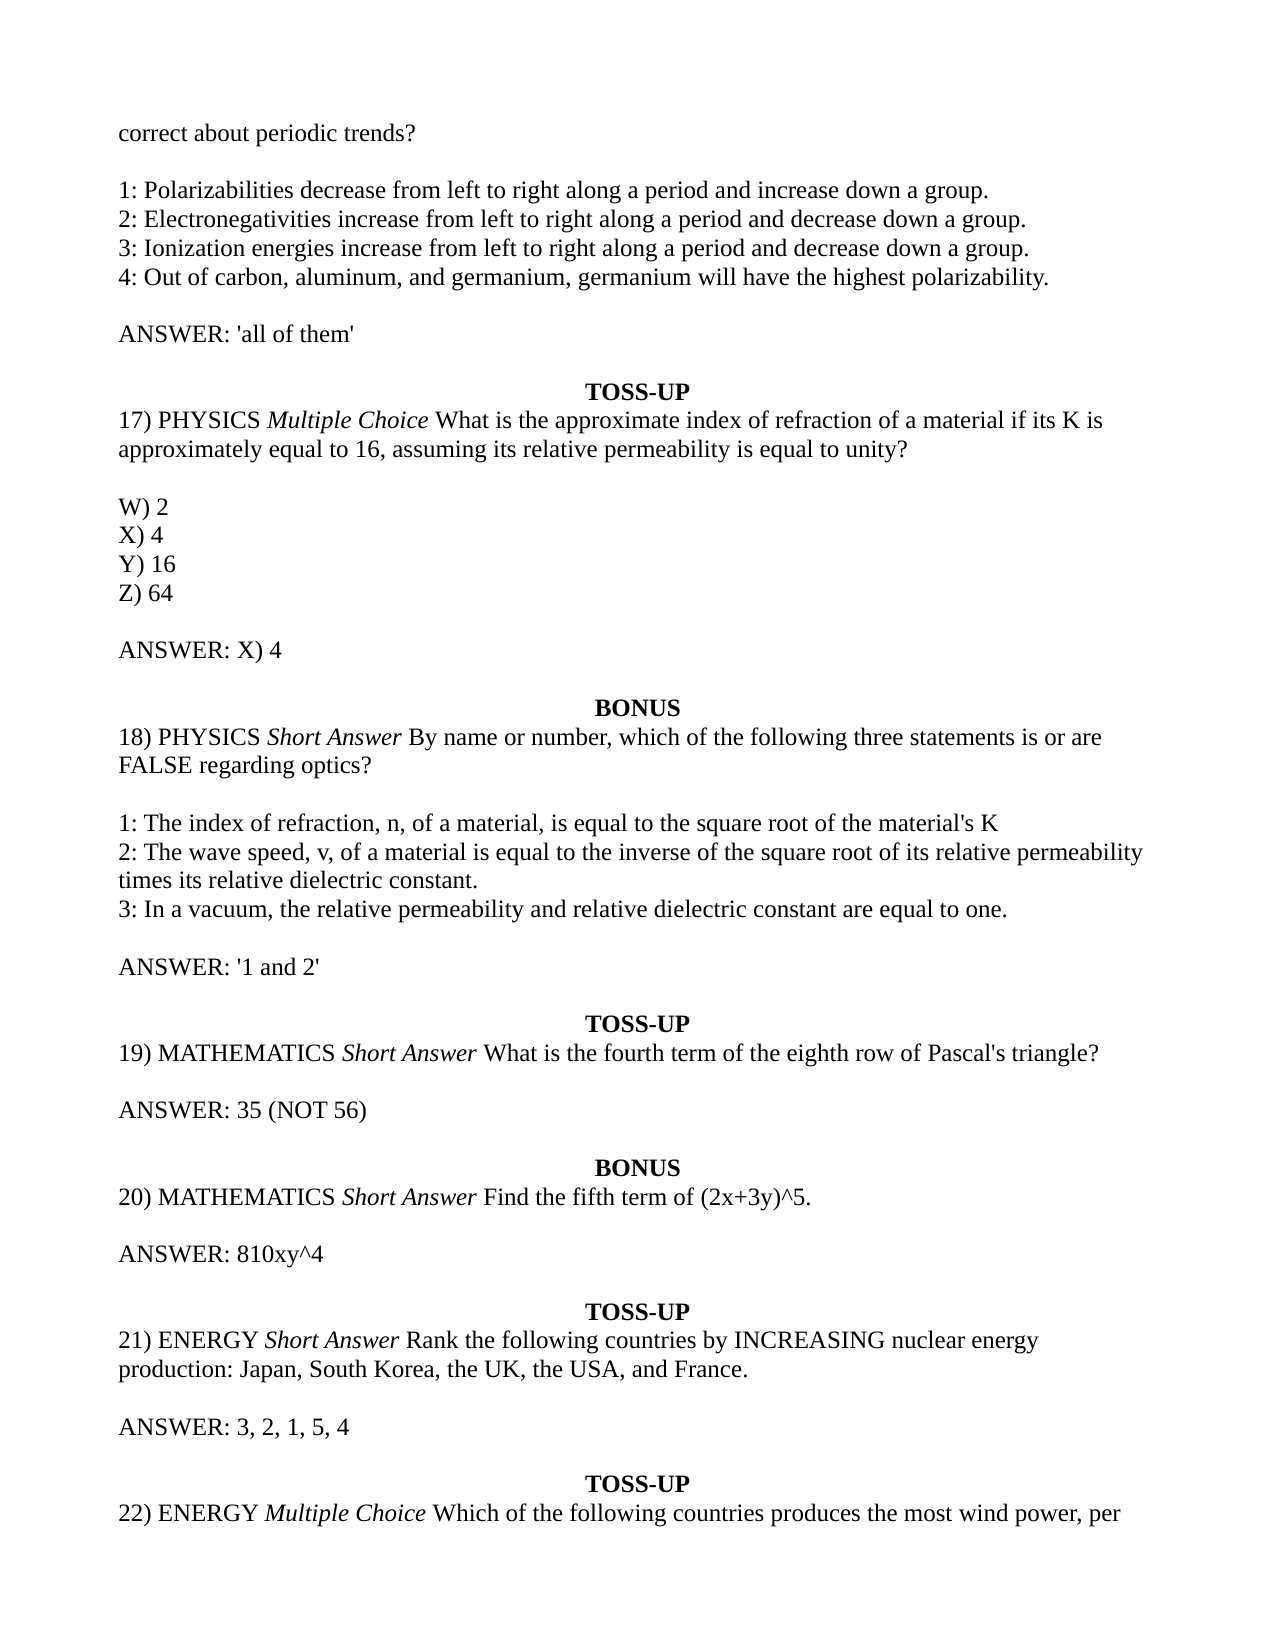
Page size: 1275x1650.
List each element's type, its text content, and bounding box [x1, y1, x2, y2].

text ANSWER: 3, 2, 1, 5, 4 [118, 1383, 1157, 1441]
text 22) ENERGY Multiple Choice Which of the following countries produces the most wind power, per [118, 1498, 1157, 1527]
text TOSS-UP [118, 1469, 1157, 1498]
text ANSWER: 35 (NOT 56) [118, 1096, 1157, 1124]
text TOSS-UP [118, 1009, 1157, 1038]
text 2: Electronegativities increase from left to right along a period and decrease down a group. [118, 204, 1157, 233]
text ANSWER: 'all of them' [118, 319, 1157, 348]
text ANSWER: 810xy^4 [118, 1239, 1157, 1268]
text 19) MATHEMATICS Short Answer What is the fourth term of the eighth row of Pascal's triangle? [118, 1038, 1157, 1067]
text 2: The wave speed, v, of a material is equal to the inverse of the square root of its relative permeability times its relative dielectric constant. [118, 837, 1157, 894]
text ANSWER: '1 and 2' [118, 952, 1157, 981]
text 18) PHYSICS Short Answer By name or number, which of the following three statements is or are FALSE regarding optics? [118, 722, 1157, 779]
text 17) PHYSICS Multiple Choice What is the approximate index of refraction of a material if its K is approximately equal to 16, assuming its relative permeability is equal to unity? [118, 406, 1157, 463]
text BONUS [118, 693, 1157, 722]
text 1: Polarizabilities decrease from left to right along a period and increase down a group. [118, 176, 1157, 204]
text W) 2 [118, 492, 1157, 521]
text 1: The index of refraction, n, of a material, is equal to the square root of the material's K [118, 779, 1157, 837]
text 3: In a vacuum, the relative permeability and relative dielectric constant are equal to one. [118, 894, 1157, 923]
text X) 4 Y) 16 [118, 521, 1157, 578]
text BONUS [118, 1153, 1157, 1182]
text 20) MATHEMATICS Short Answer Find the fifth term of (2x+3y)^5. [118, 1182, 1157, 1211]
text Z) 64 ANSWER: X) 4 [118, 578, 1157, 664]
text TOSS-UP [118, 377, 1157, 406]
text correct about periodic trends? [118, 118, 1157, 147]
text 21) ENERGY Short Answer Rank the following countries by INCREASING nuclear energy production: Japan, South Korea, the UK, the USA, and France. [118, 1326, 1157, 1383]
text 4: Out of carbon, aluminum, and germanium, germanium will have the highest polarizability. [118, 262, 1157, 291]
text TOSS-UP [118, 1297, 1157, 1326]
text 3: Ionization energies increase from left to right along a period and decrease down a group. [118, 233, 1157, 262]
